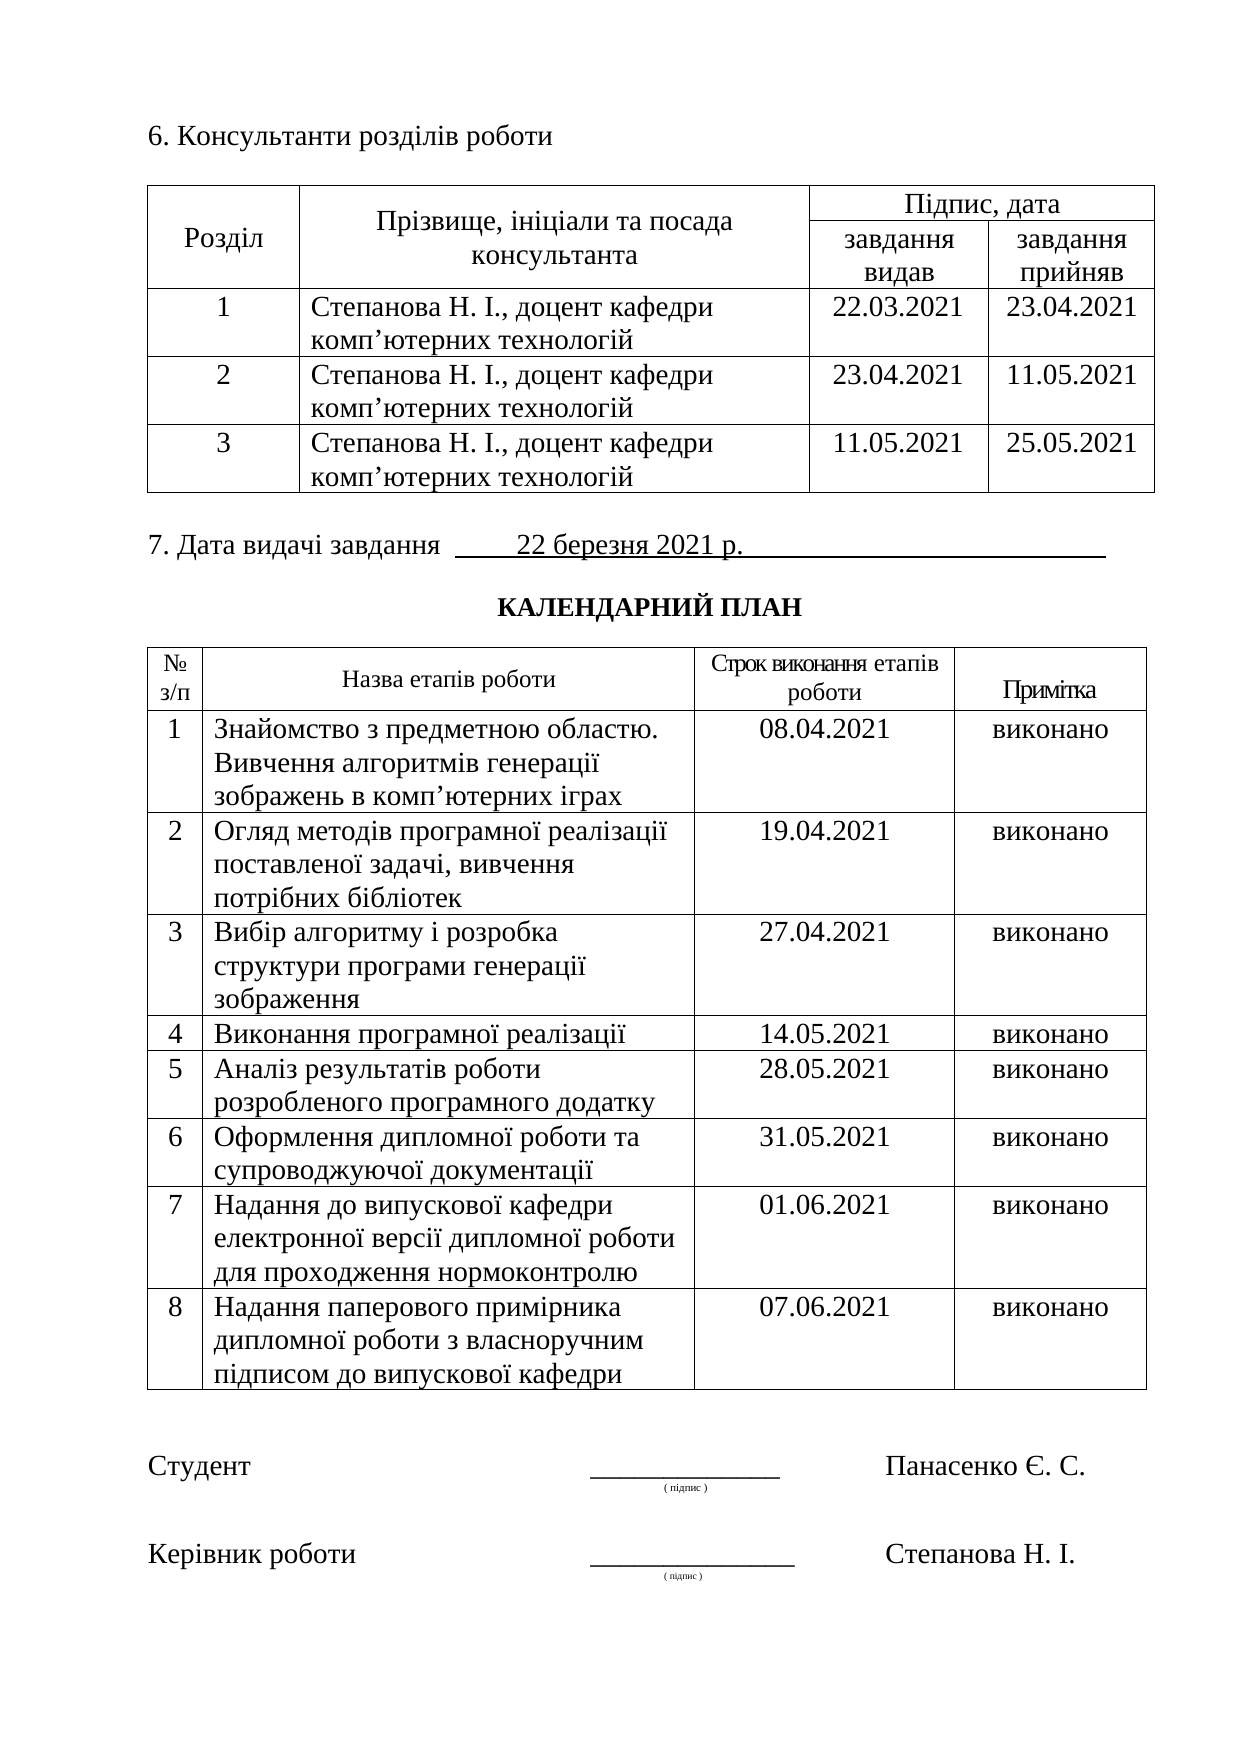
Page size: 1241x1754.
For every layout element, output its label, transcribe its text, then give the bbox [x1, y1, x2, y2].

table_cell 27.04.2021 [695, 915, 954, 1015]
text Керівник роботи ______________ Степанова Н. І. [148, 1537, 1152, 1570]
table_cell 4 [148, 1016, 202, 1050]
table_cell 7 [148, 1187, 202, 1288]
table_cell Степанова Н. І., доцент кафедри комп’ютерних технологій [300, 289, 809, 356]
table_cell Знайомство з предметною областю. Вивчення алгоритмів генерації зображень в комп’ютерних іграх [203, 711, 694, 812]
table_cell завдання прийняв [989, 221, 1154, 288]
text Студент _____________ Панасенко Є. С. [148, 1448, 1152, 1482]
table_cell 6 [148, 1119, 202, 1186]
table_cell 23.04.2021 [989, 289, 1154, 356]
table_cell виконано [955, 1289, 1146, 1389]
table_cell Вибір алгоритму і розробка структури програми генерації зображення [203, 915, 694, 1015]
table_cell виконано [955, 711, 1146, 812]
table_cell Огляд методів програмної реалізації поставленої задачі, вивчення потрібних бібліотек [203, 813, 694, 913]
text ( підпис ) [590, 1482, 1152, 1503]
table_header № з/п [148, 648, 202, 710]
table_cell виконано [955, 915, 1146, 1015]
table_cell Виконання програмної реалізації [203, 1016, 694, 1050]
text 6. Консультанти розділів роботи [148, 118, 1152, 152]
table_cell 31.05.2021 [695, 1119, 954, 1186]
table_header Примітка [955, 648, 1146, 710]
table_cell 25.05.2021 [989, 425, 1154, 492]
table_cell 1 [148, 711, 202, 812]
table_cell 1 [148, 289, 299, 356]
table_cell 23.04.2021 [810, 357, 988, 424]
table_header Прізвище, ініціали та посада консультанта [300, 186, 809, 288]
table_cell Степанова Н. І., доцент кафедри комп’ютерних технологій [300, 357, 809, 424]
table_cell 01.06.2021 [695, 1187, 954, 1288]
table_cell Аналіз результатів роботи розробленого програмного додатку [203, 1051, 694, 1118]
table_cell завдання видав [810, 221, 988, 288]
table_cell 2 [148, 357, 299, 424]
table_header Строк виконання етапів роботи [695, 648, 954, 710]
table_header Назва етапів роботи [203, 648, 694, 710]
table_header Розділ [148, 186, 299, 288]
table_cell виконано [955, 1119, 1146, 1186]
table_cell Степанова Н. І., доцент кафедри комп’ютерних технологій [300, 425, 809, 492]
table_cell виконано [955, 813, 1146, 913]
text ( підпис ) [148, 1570, 1152, 1589]
table_cell Оформлення дипломної роботи та супроводжуючої документації [203, 1119, 694, 1186]
table_cell 28.05.2021 [695, 1051, 954, 1118]
table_cell 11.05.2021 [989, 357, 1154, 424]
table_cell 3 [148, 425, 299, 492]
table_cell 22.03.2021 [810, 289, 988, 356]
text 7. Дата видачі завдання 22 березня 2021 р. [148, 527, 1152, 560]
table_cell 8 [148, 1289, 202, 1389]
subtitle КАЛЕНДАРНИЙ ПЛАН [148, 592, 1152, 623]
table_cell виконано [955, 1187, 1146, 1288]
table_cell Надання до випускової кафедри електронної версії дипломної роботи для проходження нормоконтролю [203, 1187, 694, 1288]
table_cell виконано [955, 1051, 1146, 1118]
table_cell 19.04.2021 [695, 813, 954, 913]
table_cell виконано [955, 1016, 1146, 1050]
table_cell 2 [148, 813, 202, 913]
table_cell 3 [148, 915, 202, 1015]
table_cell Надання паперового примірника дипломної роботи з власноручним підписом до випускової кафедри [203, 1289, 694, 1389]
table_cell 07.06.2021 [695, 1289, 954, 1389]
table_cell 5 [148, 1051, 202, 1118]
table_header Підпис, дата [810, 186, 1154, 220]
table_cell 08.04.2021 [695, 711, 954, 812]
table_cell 11.05.2021 [810, 425, 988, 492]
table_cell 14.05.2021 [695, 1016, 954, 1050]
